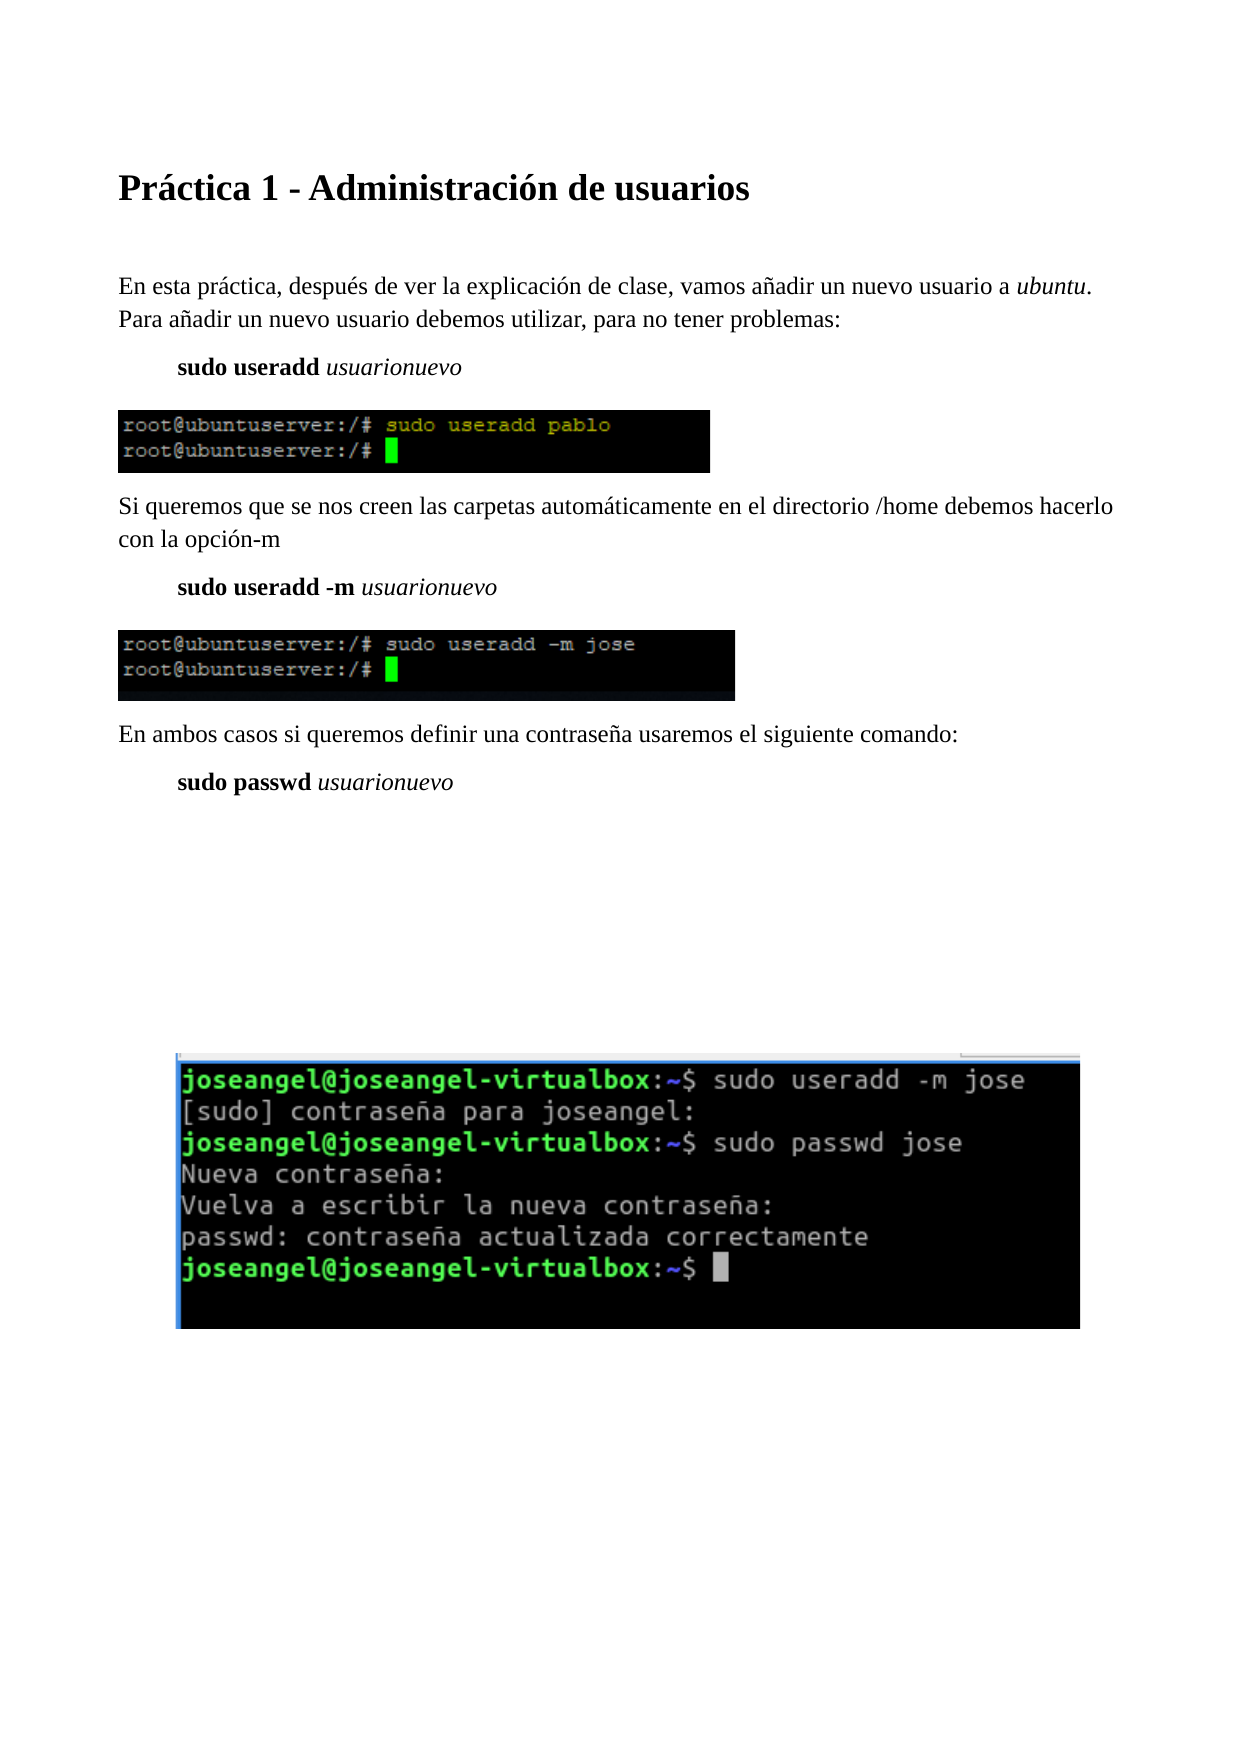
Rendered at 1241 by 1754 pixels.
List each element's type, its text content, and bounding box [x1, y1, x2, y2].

picture [118, 630, 736, 701]
text Si queremos que se nos creen las carpetas automáticamente en el directorio /home debemos hacerlo con la opción-m [118, 491, 1122, 553]
picture [175, 1053, 1081, 1329]
text sudo useradd usuarionuevo [177, 352, 1063, 380]
picture [118, 410, 711, 473]
subtitle Práctica 1 - Administración de usuarios [118, 166, 1122, 209]
text sudo useradd -m usuarionuevo [177, 572, 1063, 601]
text En ambos casos si queremos definir una contraseña usaremos el siguiente comando: [118, 719, 1122, 748]
text sudo passwd usuarionuevo [177, 767, 1063, 796]
text En esta práctica, después de ver la explicación de clase, vamos añadir un nuevo usuario a ubuntu. Para añadir un nuevo usuario debemos utilizar, para no tener problemas: [118, 271, 1122, 333]
